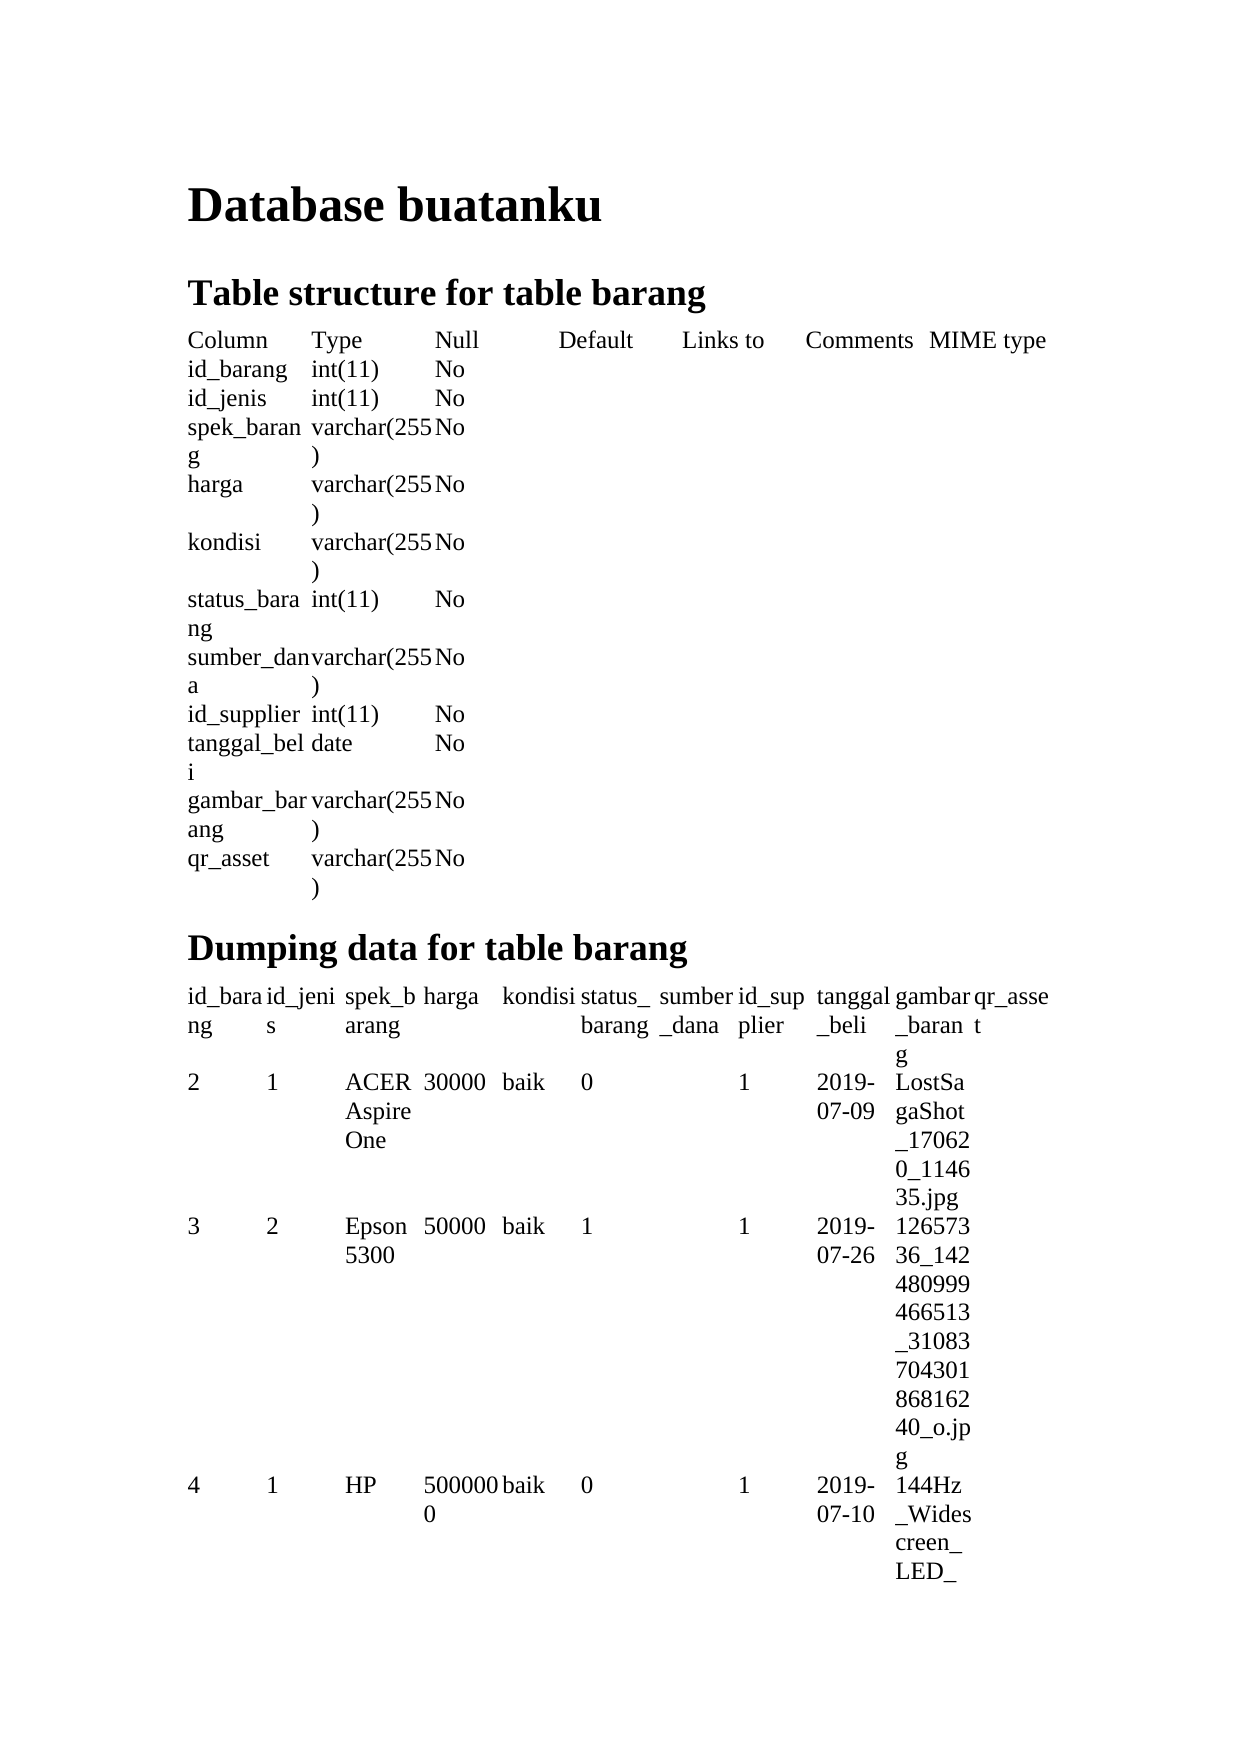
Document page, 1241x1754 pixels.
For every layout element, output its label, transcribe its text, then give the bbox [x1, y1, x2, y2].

table_cell [558, 383, 682, 412]
table_cell int(11) [311, 699, 434, 728]
table_cell [974, 1470, 1053, 1585]
table_header Type [311, 326, 434, 354]
table_cell No [435, 786, 558, 843]
table_cell No [435, 699, 558, 728]
table_cell [805, 469, 929, 527]
table_header sumber_dana [659, 981, 738, 1067]
table_cell varchar(255) [311, 843, 434, 901]
table_cell [805, 728, 929, 786]
table_cell 1 [738, 1470, 817, 1585]
table_cell id_barang [188, 354, 311, 383]
table_cell 144Hz_Widescreen_LED_ [895, 1470, 974, 1585]
table_cell No [435, 527, 558, 584]
table_cell varchar(255) [311, 642, 434, 699]
table_cell tanggal_beli [188, 728, 311, 786]
table_cell id_jenis [188, 383, 311, 412]
table_cell 1 [581, 1211, 659, 1470]
table_cell varchar(255) [311, 469, 434, 527]
table_cell harga [188, 469, 311, 527]
table_cell [682, 699, 805, 728]
table_cell [682, 412, 805, 469]
table_header kondisi [502, 981, 581, 1067]
table_cell [805, 786, 929, 843]
table_cell No [435, 728, 558, 786]
table_cell 0 [581, 1068, 659, 1211]
table_cell int(11) [311, 383, 434, 412]
table_cell [682, 728, 805, 786]
table_cell ACER Aspire One [345, 1068, 423, 1211]
table_cell id_supplier [188, 699, 311, 728]
table_cell 0 [581, 1470, 659, 1585]
table_cell [974, 1211, 1053, 1470]
table_cell No [435, 584, 558, 642]
table_cell status_barang [188, 584, 311, 642]
table_cell varchar(255) [311, 527, 434, 584]
table_cell gambar_barang [188, 786, 311, 843]
table_header Default [558, 326, 682, 354]
table_cell No [435, 642, 558, 699]
table_cell [659, 1211, 738, 1470]
table_cell No [435, 383, 558, 412]
table_cell [558, 584, 682, 642]
subtitle Dumping data for table barang [187, 926, 1053, 969]
table_cell 50000 [423, 1211, 502, 1470]
table_cell varchar(255) [311, 412, 434, 469]
table_cell [805, 383, 929, 412]
table_cell date [311, 728, 434, 786]
table_header qr_asset [974, 981, 1053, 1067]
table_cell [805, 699, 929, 728]
table_cell 2019-07-09 [817, 1068, 895, 1211]
table_cell 2 [266, 1211, 345, 1470]
table_cell [805, 584, 929, 642]
table_cell 1 [266, 1470, 345, 1585]
table_cell [974, 1068, 1053, 1211]
table_cell [805, 527, 929, 584]
table_header id_barang [188, 981, 266, 1067]
table_cell [558, 786, 682, 843]
subtitle Table structure for table barang [187, 270, 1053, 313]
table_cell [659, 1068, 738, 1211]
table_cell [558, 412, 682, 469]
table_cell No [435, 354, 558, 383]
table_cell No [435, 469, 558, 527]
table_cell 30000 [423, 1068, 502, 1211]
table_header Null [435, 326, 558, 354]
table_cell baik [502, 1211, 581, 1470]
table_cell [805, 642, 929, 699]
table_header id_supplier [738, 981, 817, 1067]
table_cell [682, 786, 805, 843]
table_header status_barang [581, 981, 659, 1067]
table_cell 2019-07-26 [817, 1211, 895, 1470]
table_cell [659, 1470, 738, 1585]
table_header harga [423, 981, 502, 1067]
table_header Links to [682, 326, 805, 354]
table_cell [558, 354, 682, 383]
table_cell HP [345, 1470, 423, 1585]
table_cell [805, 843, 929, 901]
table_header Comments [805, 326, 929, 354]
table_cell baik [502, 1068, 581, 1211]
table_cell int(11) [311, 354, 434, 383]
table_cell 3 [188, 1211, 266, 1470]
table_cell qr_asset [188, 843, 311, 901]
table_cell spek_barang [188, 412, 311, 469]
table_cell [682, 354, 805, 383]
table_cell 12657336_142480999466513_3108370430186816240_o.jpg [895, 1211, 974, 1470]
table_cell [682, 469, 805, 527]
subtitle Database buatanku [187, 175, 1053, 232]
table_cell 1 [738, 1068, 817, 1211]
table_cell No [435, 843, 558, 901]
table_cell sumber_dana [188, 642, 311, 699]
table_cell 4 [188, 1470, 266, 1585]
table_cell [682, 584, 805, 642]
table_cell 2 [188, 1068, 266, 1211]
table_cell [558, 642, 682, 699]
table_cell [682, 642, 805, 699]
table_cell 1 [738, 1211, 817, 1470]
table_header gambar_barang [895, 981, 974, 1067]
table_cell [558, 728, 682, 786]
table_cell [805, 412, 929, 469]
table_cell 2019-07-10 [817, 1470, 895, 1585]
table_header Column [188, 326, 311, 354]
table_header tanggal_beli [817, 981, 895, 1067]
table_cell [558, 527, 682, 584]
table_cell LostSagaShot_170620_114635.jpg [895, 1068, 974, 1211]
table_cell [558, 699, 682, 728]
table_cell baik [502, 1470, 581, 1585]
table_header spek_barang [345, 981, 423, 1067]
table_cell 5000000 [423, 1470, 502, 1585]
table_cell Epson 5300 [345, 1211, 423, 1470]
table_cell [682, 383, 805, 412]
table_header id_jenis [266, 981, 345, 1067]
table_cell 1 [266, 1068, 345, 1211]
table_cell [558, 469, 682, 527]
table_cell No [435, 412, 558, 469]
table_cell kondisi [188, 527, 311, 584]
table_cell [805, 354, 929, 383]
table_header MIME type [929, 326, 1053, 354]
table_cell [682, 527, 805, 584]
table_cell varchar(255) [311, 786, 434, 843]
table_cell [558, 843, 682, 901]
table_cell [682, 843, 805, 901]
table_cell int(11) [311, 584, 434, 642]
